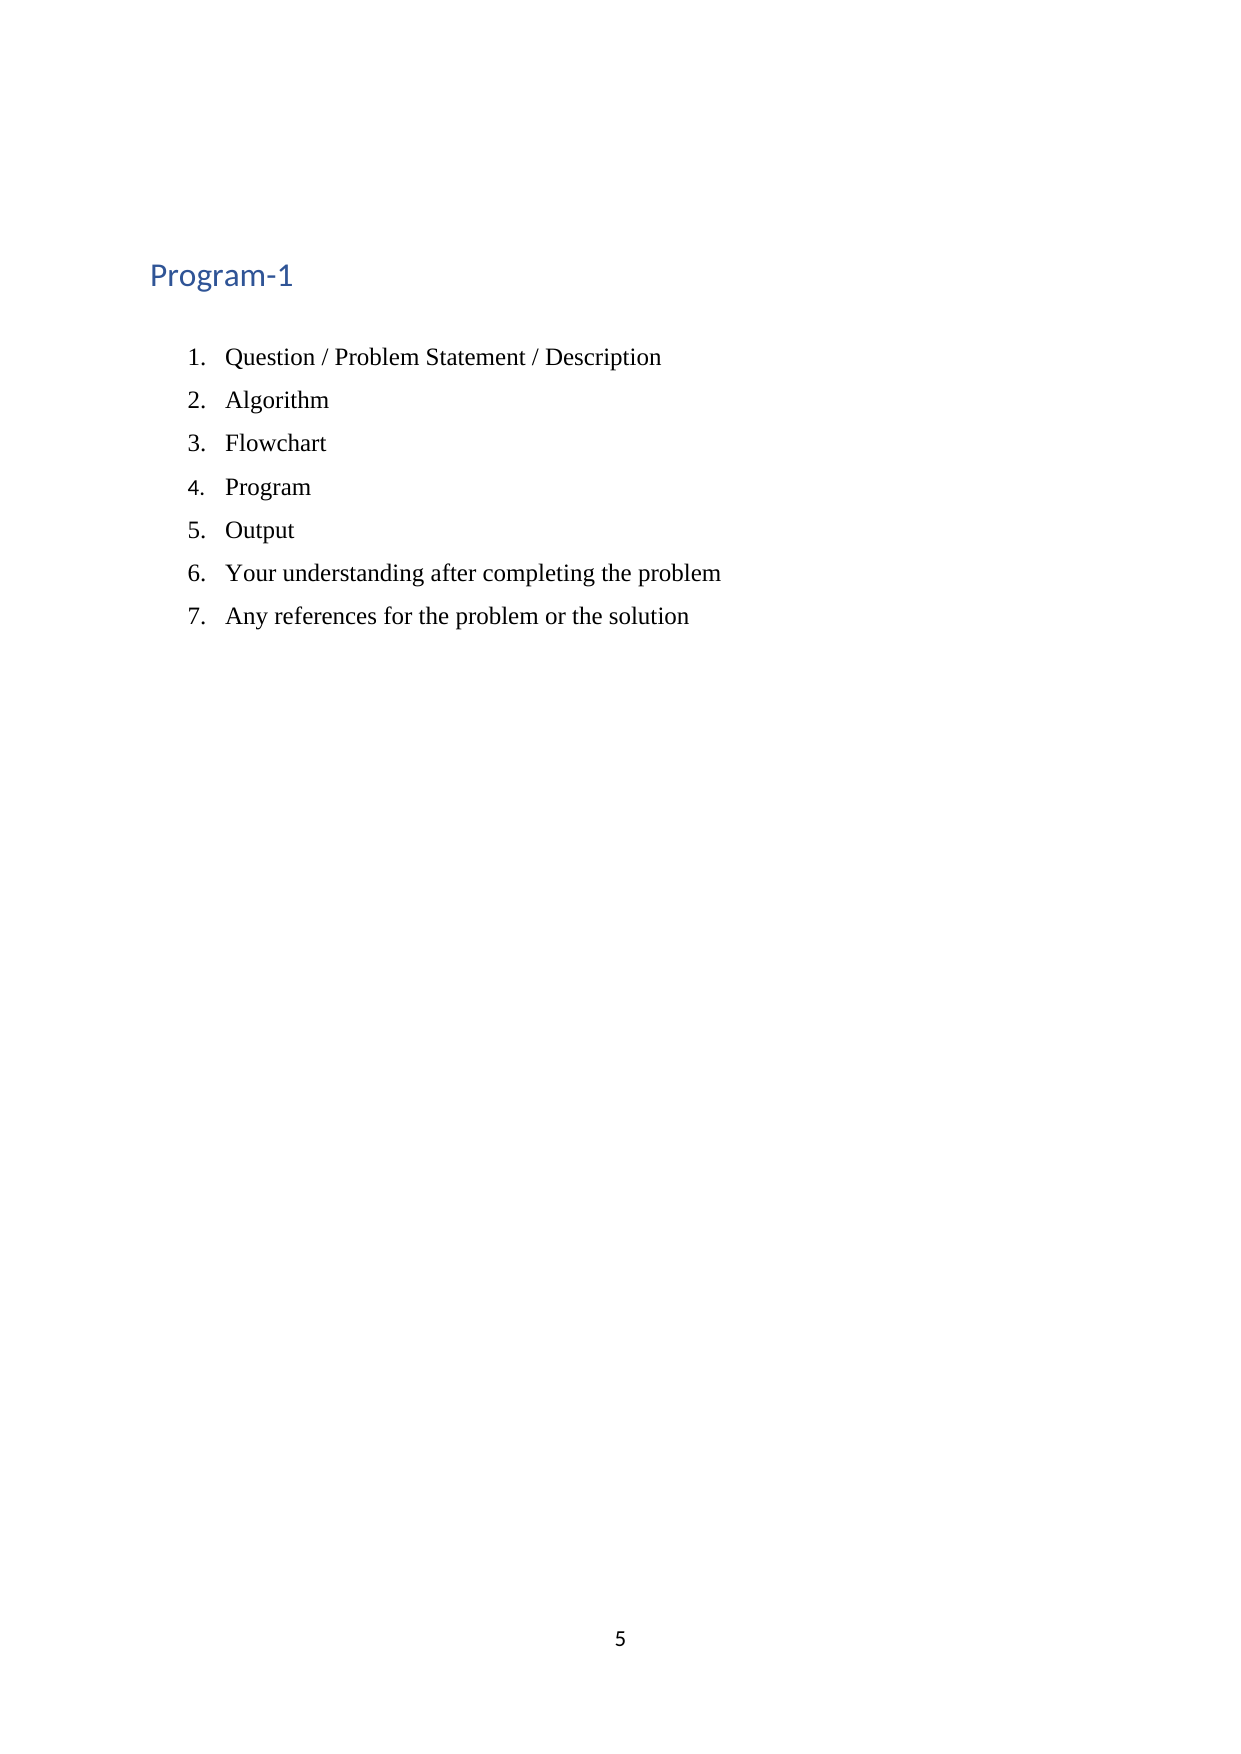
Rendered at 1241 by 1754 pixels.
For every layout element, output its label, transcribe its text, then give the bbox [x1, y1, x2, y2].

subtitle Program-1 [150, 254, 1090, 294]
list Flowchart [187, 428, 1090, 457]
list Program [187, 472, 1090, 501]
list Output [187, 515, 1090, 544]
list Your understanding after completing the problem [187, 558, 1090, 587]
list Any references for the problem or the solution [187, 601, 1090, 630]
list Question / Problem Statement / Description [187, 342, 1090, 371]
list Algorithm [187, 385, 1090, 414]
